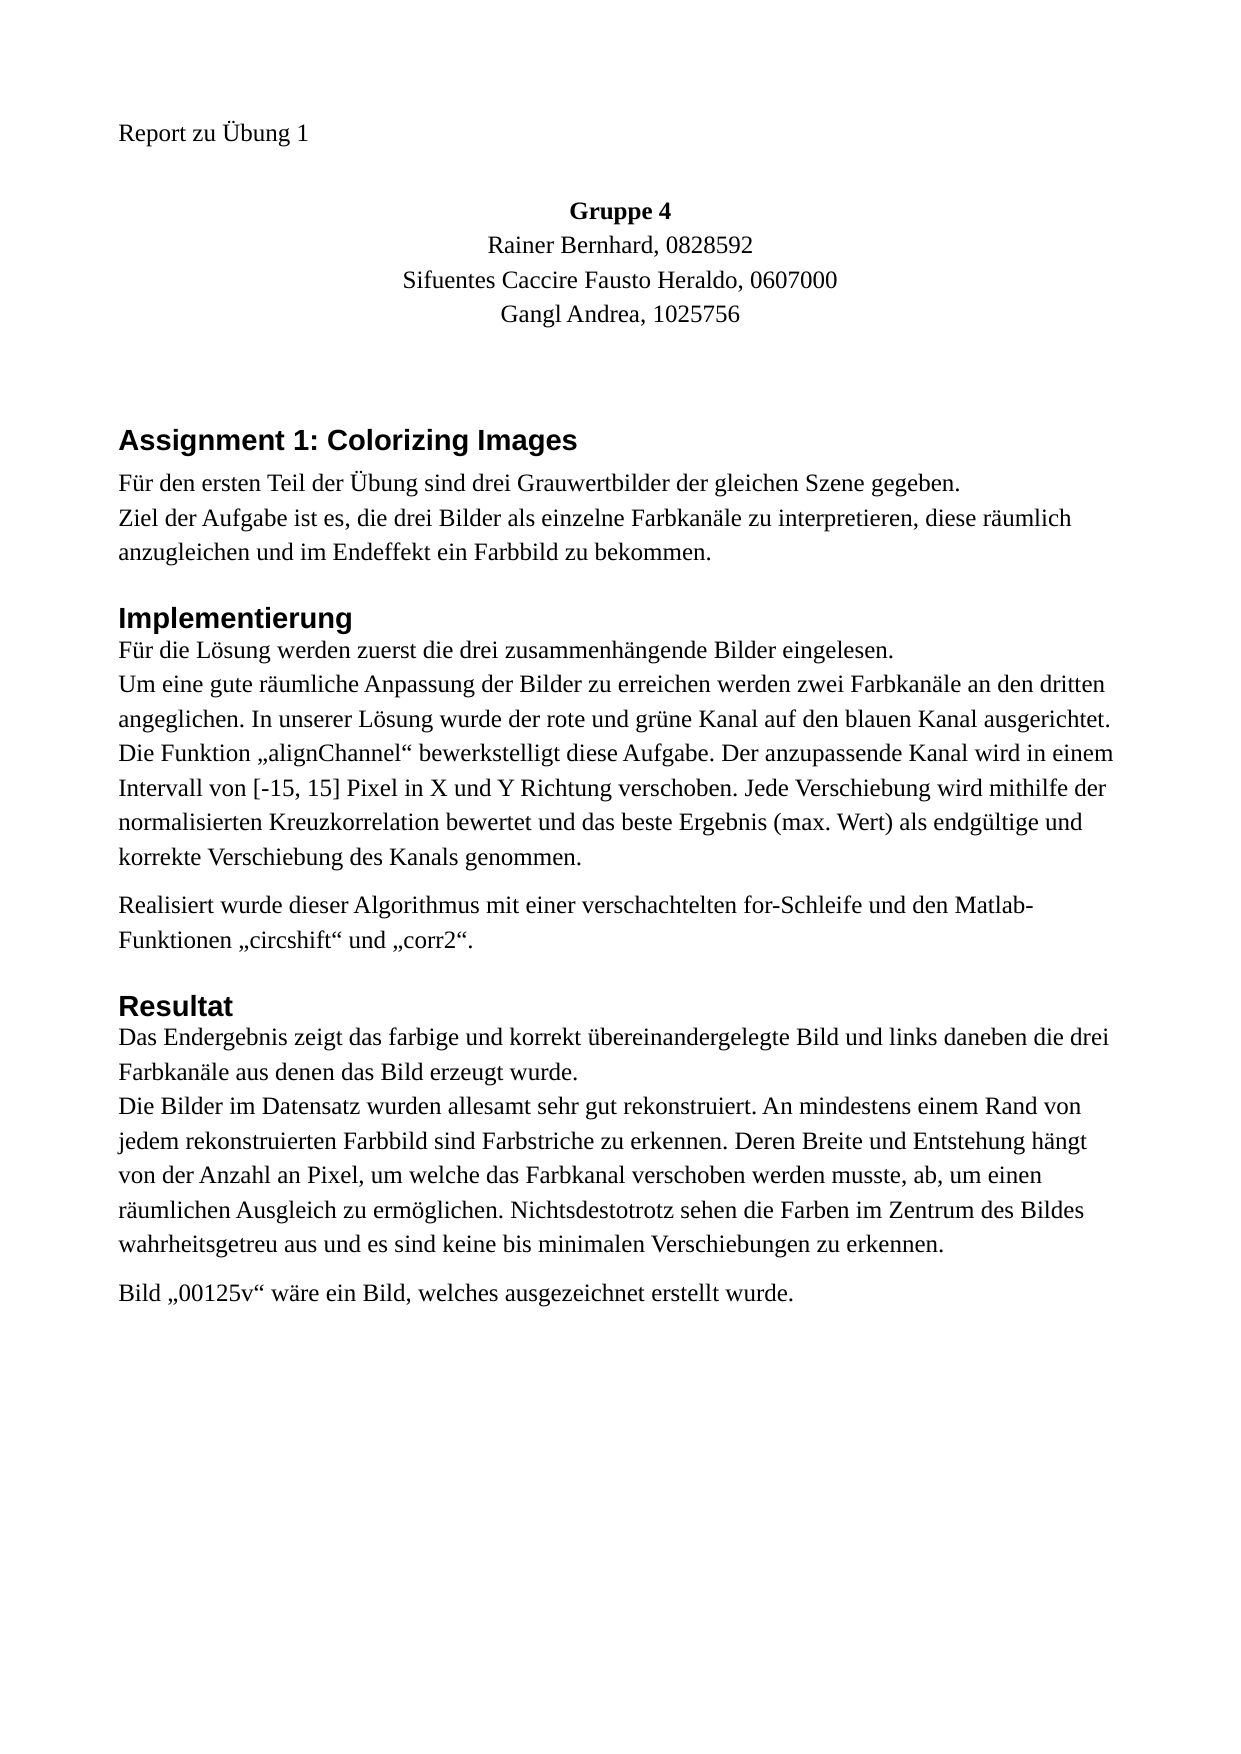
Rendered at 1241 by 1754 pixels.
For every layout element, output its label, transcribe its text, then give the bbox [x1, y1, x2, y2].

text Realisiert wurde dieser Algorithmus mit einer verschachtelten for-Schleife und den Matlab-Funktionen „circshift“ und „corr2“. [118, 891, 1122, 954]
text Bild „00125v“ wäre ein Bild, welches ausgezeichnet erstellt wurde. [118, 1278, 1122, 1307]
text Das Endergebnis zeigt das farbige und korrekt übereinandergelegte Bild und links daneben die drei Farbkanäle aus denen das Bild erzeugt wurde. Die Bilder im Datensatz wurden allesamt sehr gut rekonstruiert. An mindestens einem Rand von jedem rekonstruierten Farbbild sind Farbstriche zu erkennen. Deren Breite und Entstehung hängt von der Anzahl an Pixel, um welche das Farbkanal verschoben werden musste, ab, um einen räumlichen Ausgleich zu ermöglichen. Nichtsdestotrotz sehen die Farben im Zentrum des Bildes wahrheitsgetreu aus und es sind keine bis minimalen Verschiebungen zu erkennen. [118, 1022, 1122, 1258]
text Für den ersten Teil der Übung sind drei Grauwertbilder der gleichen Szene gegeben. Ziel der Aufgabe ist es, die drei Bilder als einzelne Farbkanäle zu interpretieren, diese räumlich anzugleichen und im Endeffekt ein Farbbild zu bekommen. [118, 468, 1122, 566]
subtitle Assignment 1: Colorizing Images [118, 422, 1122, 456]
text Report zu Übung 1 [118, 118, 1122, 147]
text Gruppe 4 Rainer Bernhard, 0828592 Sifuentes Caccire Fausto Heraldo, 0607000 Gangl Andrea, 1025756 [118, 196, 1122, 328]
subtitle Implementierung [118, 601, 1122, 635]
subtitle Resultat [118, 989, 1122, 1022]
text Für die Lösung werden zuerst die drei zusammenhängende Bilder eingelesen. Um eine gute räumliche Anpassung der Bilder zu erreichen werden zwei Farbkanäle an den dritten angeglichen. In unserer Lösung wurde der rote und grüne Kanal auf den blauen Kanal ausgerichtet. Die Funktion „alignChannel“ bewerkstelligt diese Aufgabe. Der anzupassende Kanal wird in einem Intervall von [-15, 15] Pixel in X und Y Richtung verschoben. Jede Verschiebung wird mithilfe der normalisierten Kreuzkorrelation bewertet und das beste Ergebnis (max. Wert) als endgültige und korrekte Verschiebung des Kanals genommen. [118, 635, 1122, 870]
